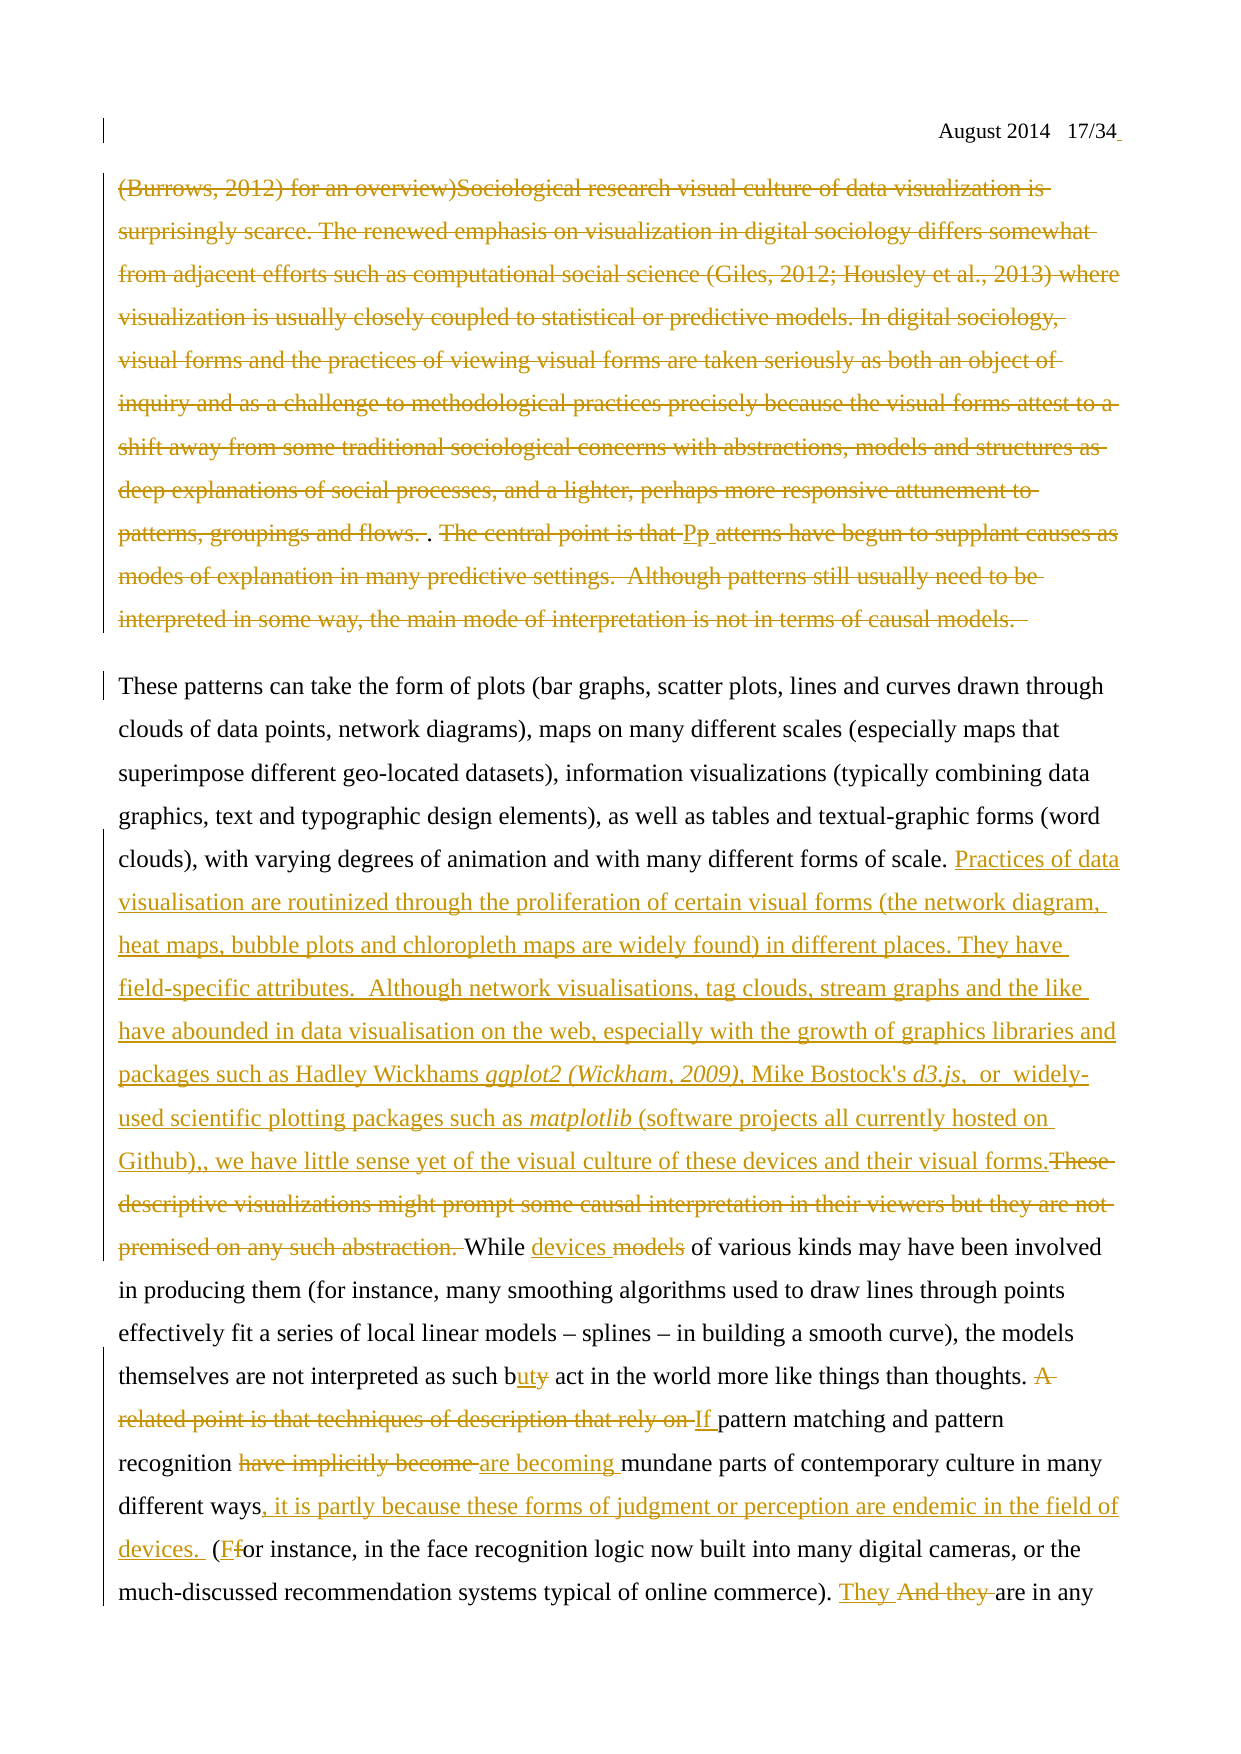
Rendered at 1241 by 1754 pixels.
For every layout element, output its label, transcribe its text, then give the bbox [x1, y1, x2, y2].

text However it is conceptualised, the fact remains that concrete work on patterns largely takes a quite limited number of forms. This limitation in forms suggests that the device-specific formatting of data is hard to resist, and that the social aesthetics generated by the field of devices is a symptom of this . People craft many data visualizations, But the principal visible forms of pattern are rather limited. They include plots that show lines, curves, peaks and clusters of points, networks, trees, and maps. Drawing on the spectrum of plots, graphs and diagrams developed in the last few centuries (see http://www.datavis.ca/milestones/ for a catalogue; Edward Tufte's work (Tufte, 2001) is a standard reference for quantitative digital data), contemporary visual displays of pattern abound in 'predictive analytics and the move back to visualization in social statistics, the new cartography and associated Web 2.0 innovations, [and] visual montages designed to represent amalgams of “variables”' (Burrows, 2012: 585). . P These patterns can take the form of plots (bar graphs, scatter plots, lines and curves drawn through clouds of data points, network diagrams), maps on many different scales (especially maps that superimpose different geo-located datasets), information visualizations (typically combining data graphics, text and typographic design elements), as well as tables and textual-graphic forms (word clouds), with varying degrees of animation and with many different forms of scale. Practices of data visualisation are routinized through the proliferation of certain visual forms (the network diagram, heat maps, bubble plots and chloropleth maps are widely found) in different places. They have field-specific attributes. Although network visualisations, tag clouds, stream graphs and the like have abounded in data visualisation on the web, especially with the growth of graphics libraries and packages such as Hadley Wickhams ggplot2 (Wickham, 2009), Mike Bostock's d3.js, or widely-used scientific plotting packages such as matplotlib (software projects all currently hosted on Github),, we have little sense yet of the visual culture of these devices and their visual forms.While devices of various kinds may have been involved in producing them (for instance, many smoothing algorithms used to draw lines through points effectively fit a series of local linear models – splines – in building a smooth curve), the models themselves are not interpreted as such but act in the world more like things than thoughts. If pattern matching and pattern recognition are becoming mundane parts of contemporary culture in many different ways, it is partly because these forms of judgment or perception are endemic in the field of devices. (For instance, in the face recognition logic now built into many digital cameras, or the much-discussed recommendation systems typical of online commerce). They are in any case widely distributed through various social fields where visual devices associated with displays, gauges, metrics, dashboards, graphs, and visualizations form part and parcel of social life, whether in the the graphic displays that users of supply chain and inventory management systems or financial traders gaze at (Knorr Cetina and Bruegger, 2004), or in the many news-related visualizations produced by data journalists for news sites such as The Guardian datablog (Guardian News, 2009) or the New York Times' (New York Times, 2012). [118, 173, 1122, 633]
